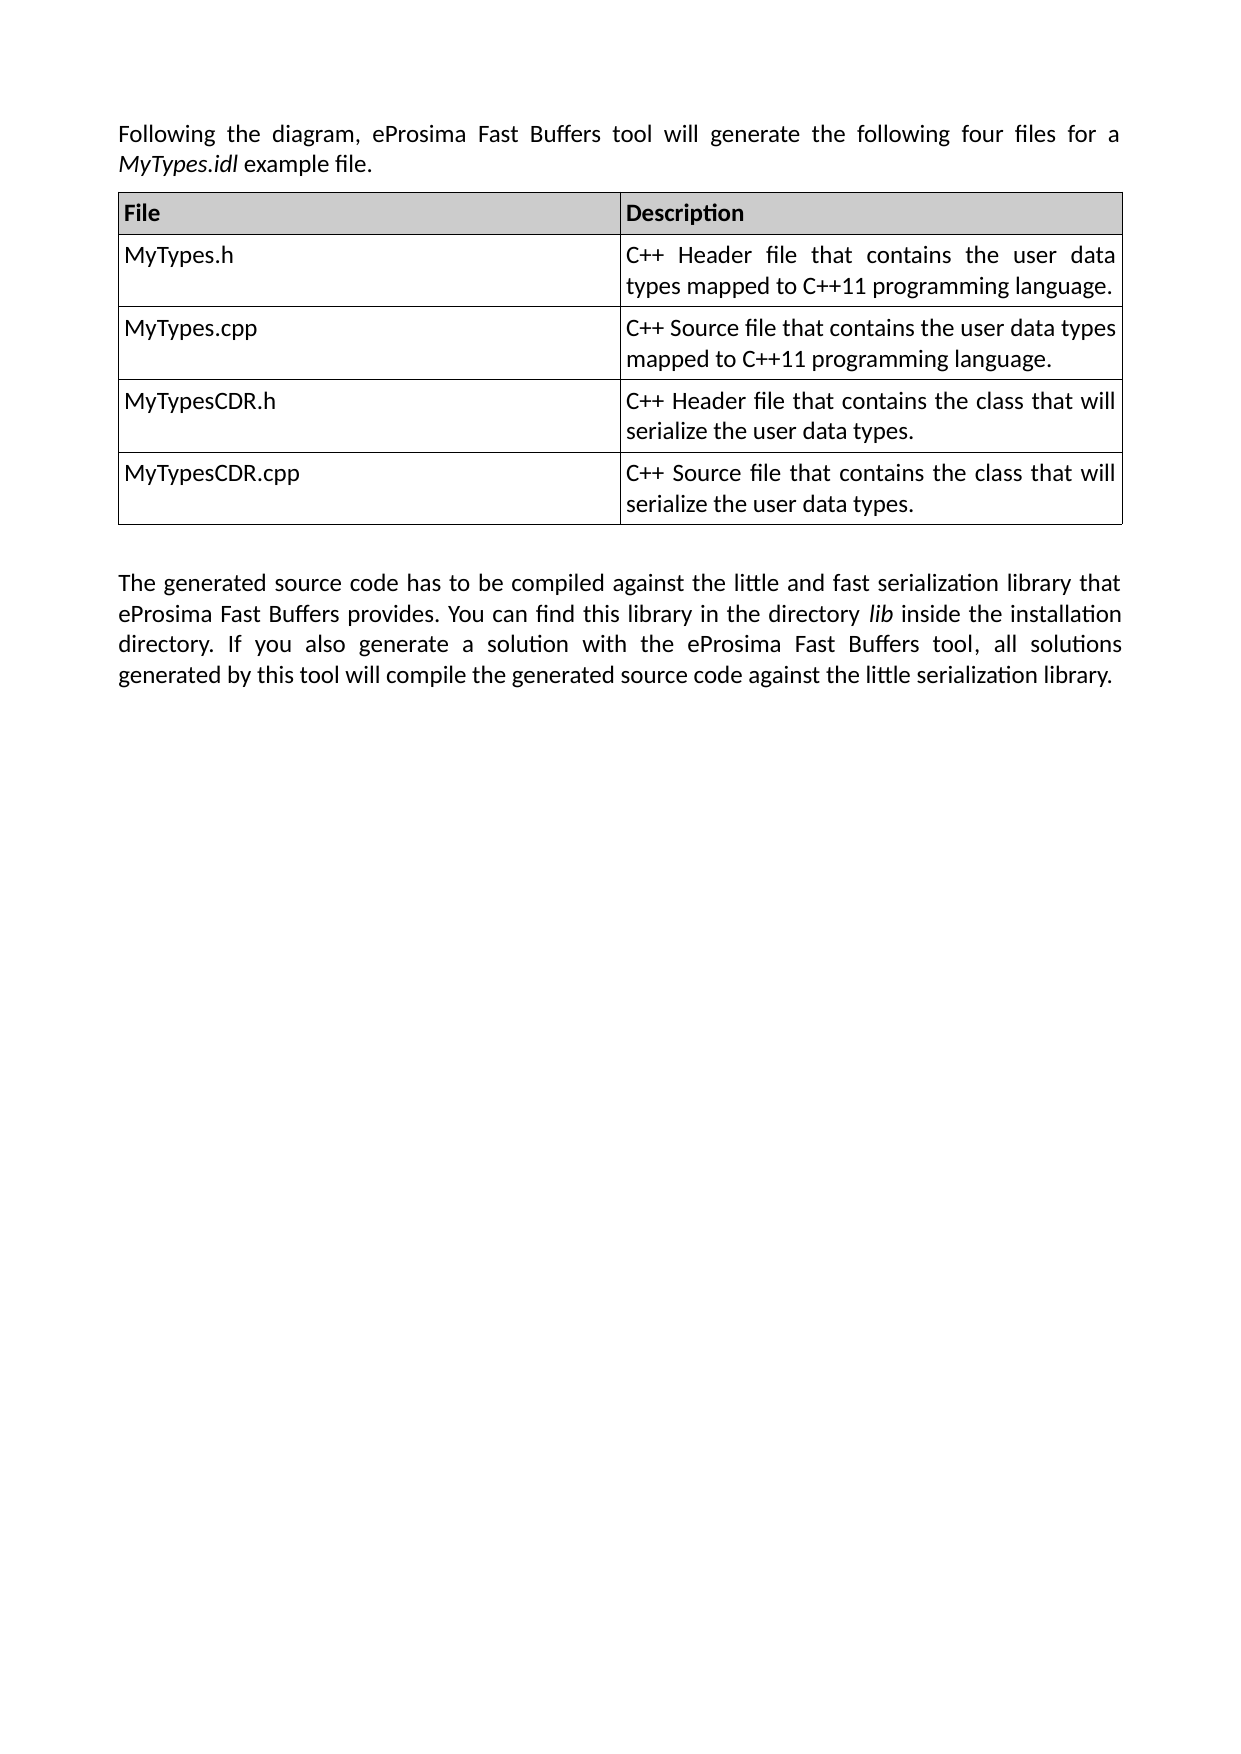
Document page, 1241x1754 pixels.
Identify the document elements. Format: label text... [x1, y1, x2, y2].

table_cell C++ Header file that contains the user data types mapped to C++11 programming language. [621, 235, 1122, 306]
table_cell MyTypes.h [119, 235, 620, 306]
table_cell MyTypes.cpp [119, 307, 620, 379]
table_header File [119, 193, 620, 234]
table_cell C++ Source file that contains the class that will serialize the user data types. [621, 453, 1122, 524]
text The generated source code has to be compiled against the little and fast serialization library that eProsima Fast Buffers provides. You can find this library in the directory lib inside the installation directory. If you also generate a solution with the eProsima Fast Buffers tool, all solutions generated by this tool will compile the generated source code against the little serialization library. [118, 567, 1122, 689]
table_cell MyTypesCDR.cpp [119, 453, 620, 524]
text Following the diagram, eProsima Fast Buffers tool will generate the following four files for a MyTypes.idl example file. [118, 118, 1122, 179]
table_cell C++ Source file that contains the user data types mapped to C++11 programming language. [621, 307, 1122, 379]
table_cell MyTypesCDR.h [119, 380, 620, 452]
table_cell C++ Header file that contains the class that will serialize the user data types. [621, 380, 1122, 452]
table_header Description [621, 193, 1122, 234]
